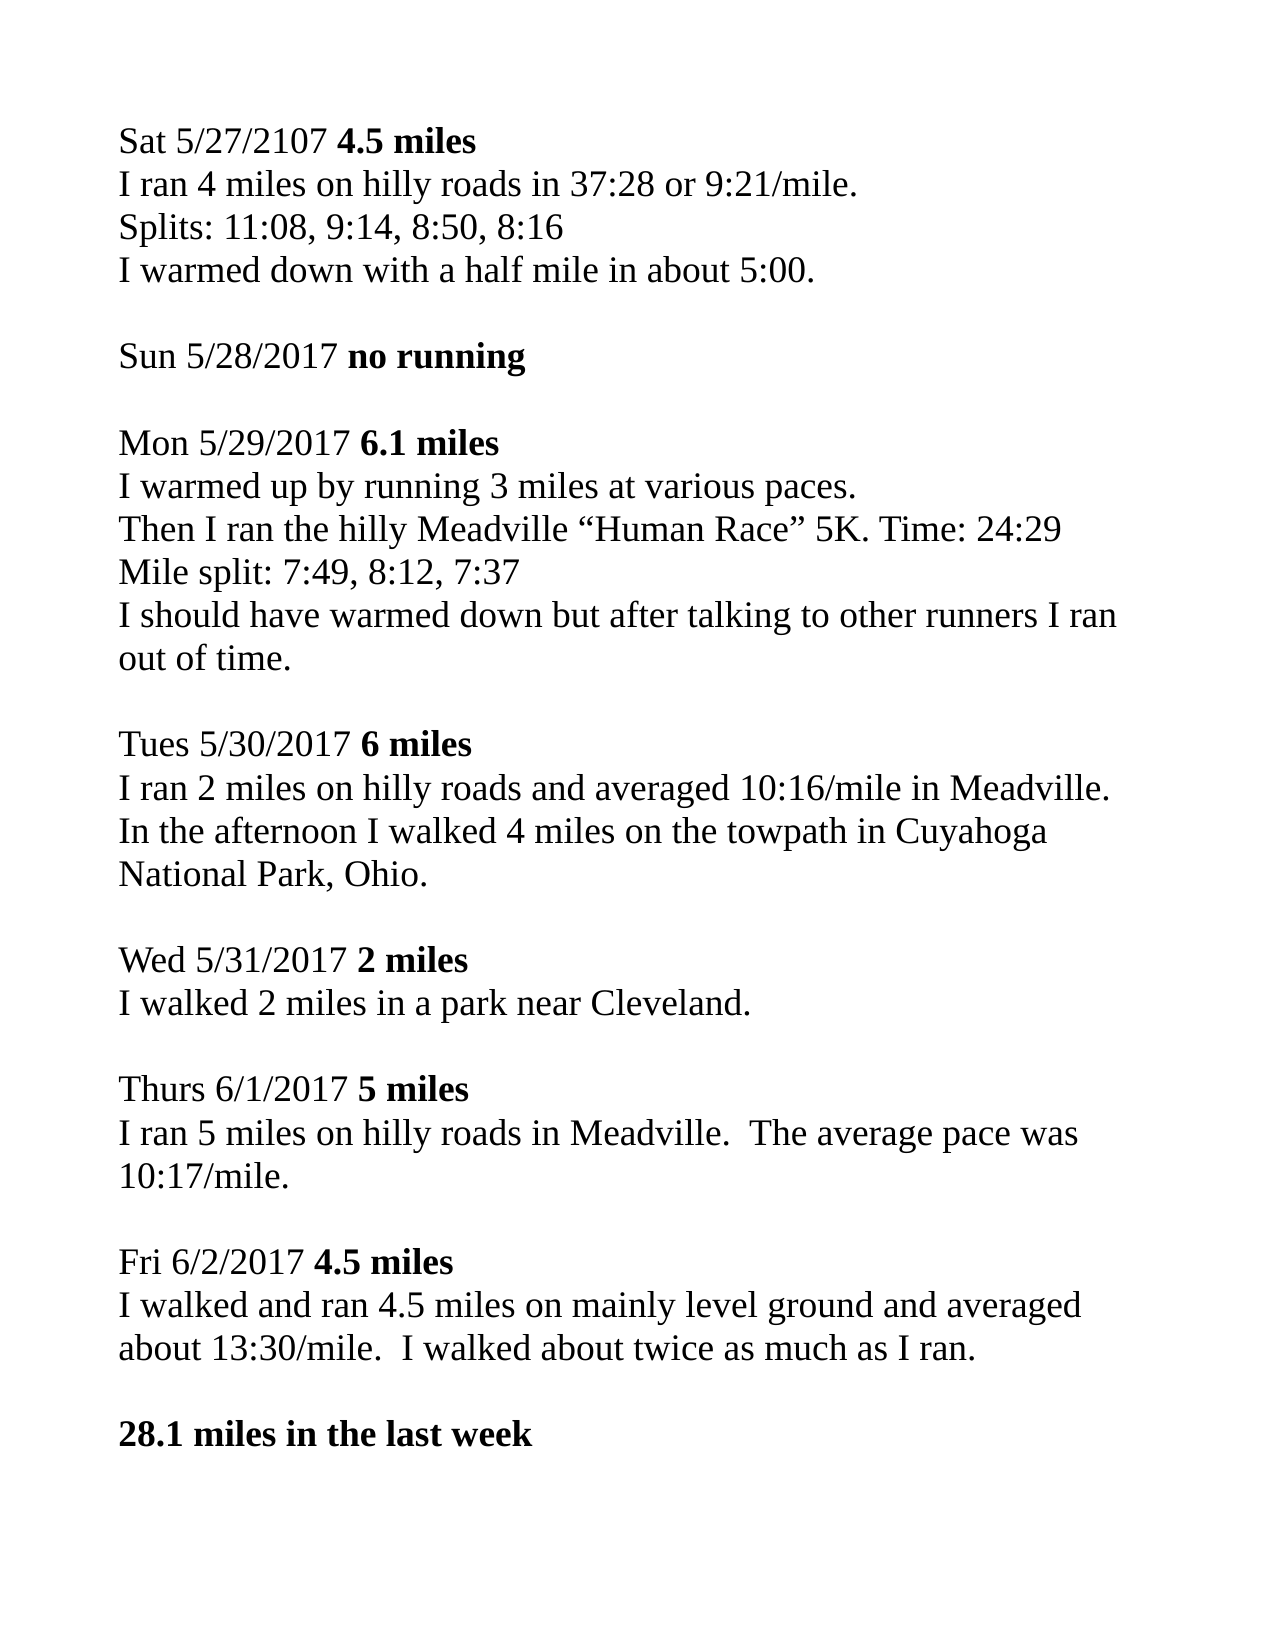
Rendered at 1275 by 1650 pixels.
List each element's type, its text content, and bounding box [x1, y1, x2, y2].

text Tues 5/30/2017 6 miles [118, 722, 1157, 765]
text I walked and ran 4.5 miles on mainly level ground and averaged about 13:30/mile. I walked about twice as much as I ran. [118, 1282, 1157, 1369]
text Thurs 6/1/2017 5 miles [118, 1067, 1157, 1110]
text Mon 5/29/2017 6.1 miles [118, 420, 1157, 463]
text I warmed down with a half mile in about 5:00. [118, 247, 1157, 291]
text Sat 5/27/2107 4.5 miles [118, 118, 1157, 161]
text I should have warmed down but after talking to other runners I ran out of time. [118, 592, 1157, 679]
text In the afternoon I walked 4 miles on the towpath in Cuyahoga National Park, Ohio. [118, 808, 1157, 894]
text I ran 2 miles on hilly roads and averaged 10:16/mile in Meadville. [118, 765, 1157, 808]
text Then I ran the hilly Meadville “Human Race” 5K. Time: 24:29 [118, 506, 1157, 549]
text Wed 5/31/2017 2 miles [118, 937, 1157, 981]
text Mile split: 7:49, 8:12, 7:37 [118, 549, 1157, 592]
text Sun 5/28/2017 no running [118, 334, 1157, 377]
text I warmed up by running 3 miles at various paces. [118, 463, 1157, 506]
text I walked 2 miles in a park near Cleveland. [118, 981, 1157, 1024]
text Fri 6/2/2017 4.5 miles [118, 1239, 1157, 1282]
text I ran 5 miles on hilly roads in Meadville. The average pace was 10:17/mile. [118, 1110, 1157, 1196]
text Splits: 11:08, 9:14, 8:50, 8:16 [118, 204, 1157, 247]
text I ran 4 miles on hilly roads in 37:28 or 9:21/mile. [118, 161, 1157, 204]
text 28.1 miles in the last week [118, 1412, 1157, 1455]
